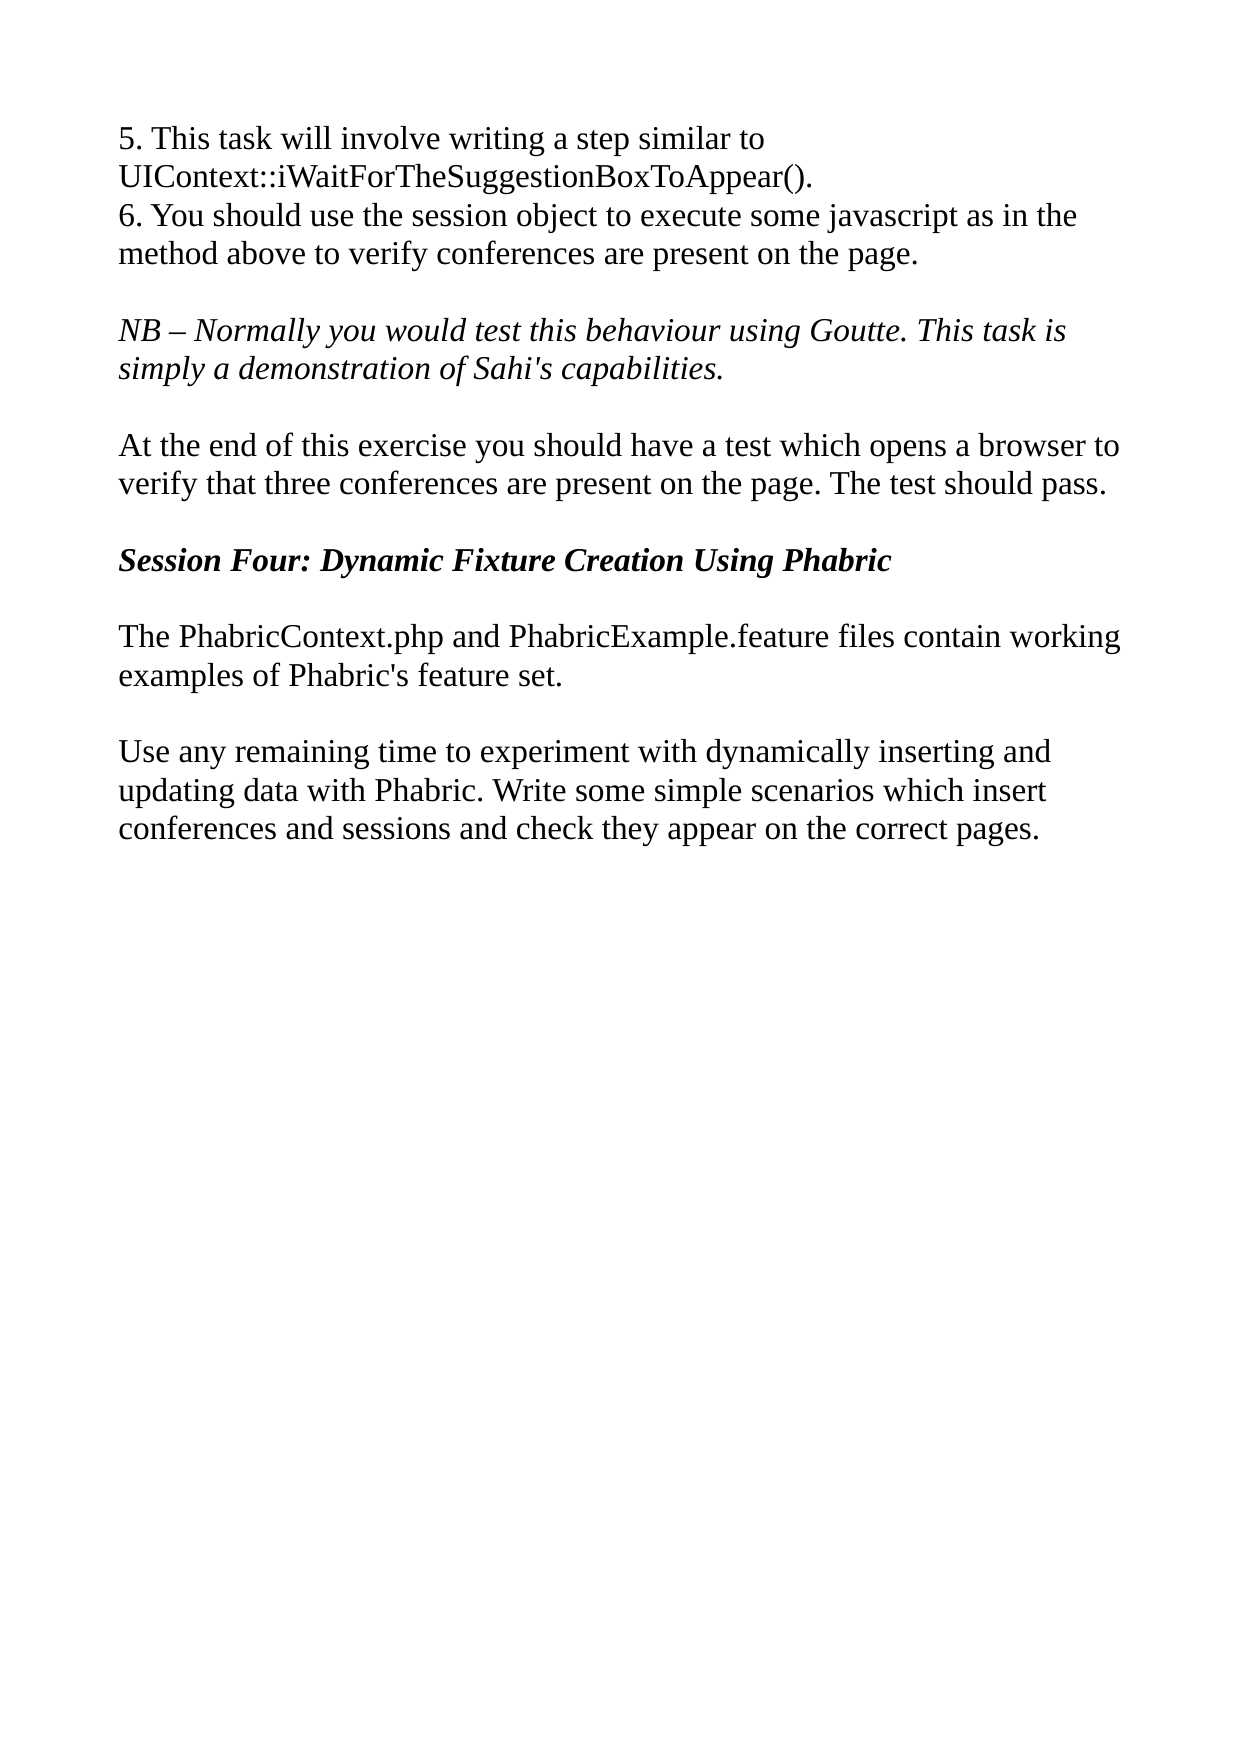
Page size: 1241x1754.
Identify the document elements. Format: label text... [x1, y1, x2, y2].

list 6. You should use the session object to execute some javascript as in the method above to verify conferences are present on the page. [118, 195, 1122, 271]
text Use any remaining time to experiment with dynamically inserting and updating data with Phabric. Write some simple scenarios which insert conferences and sessions and check they appear on the correct pages. [118, 731, 1122, 846]
list NB – Normally you would test this behaviour using Goutte. This task is simply a demonstration of Sahi's capabilities. [118, 310, 1122, 386]
text The PhabricContext.php and PhabricExample.feature files contain working examples of Phabric's feature set. [118, 616, 1122, 693]
text At the end of this exercise you should have a test which opens a browser to verify that three conferences are present on the page. The test should pass. [118, 425, 1122, 501]
list 5. This task will involve writing a step similar to UIContext::iWaitForTheSuggestionBoxToAppear(). [118, 118, 1122, 195]
list Session Four: Dynamic Fixture Creation Using Phabric [118, 540, 1122, 578]
